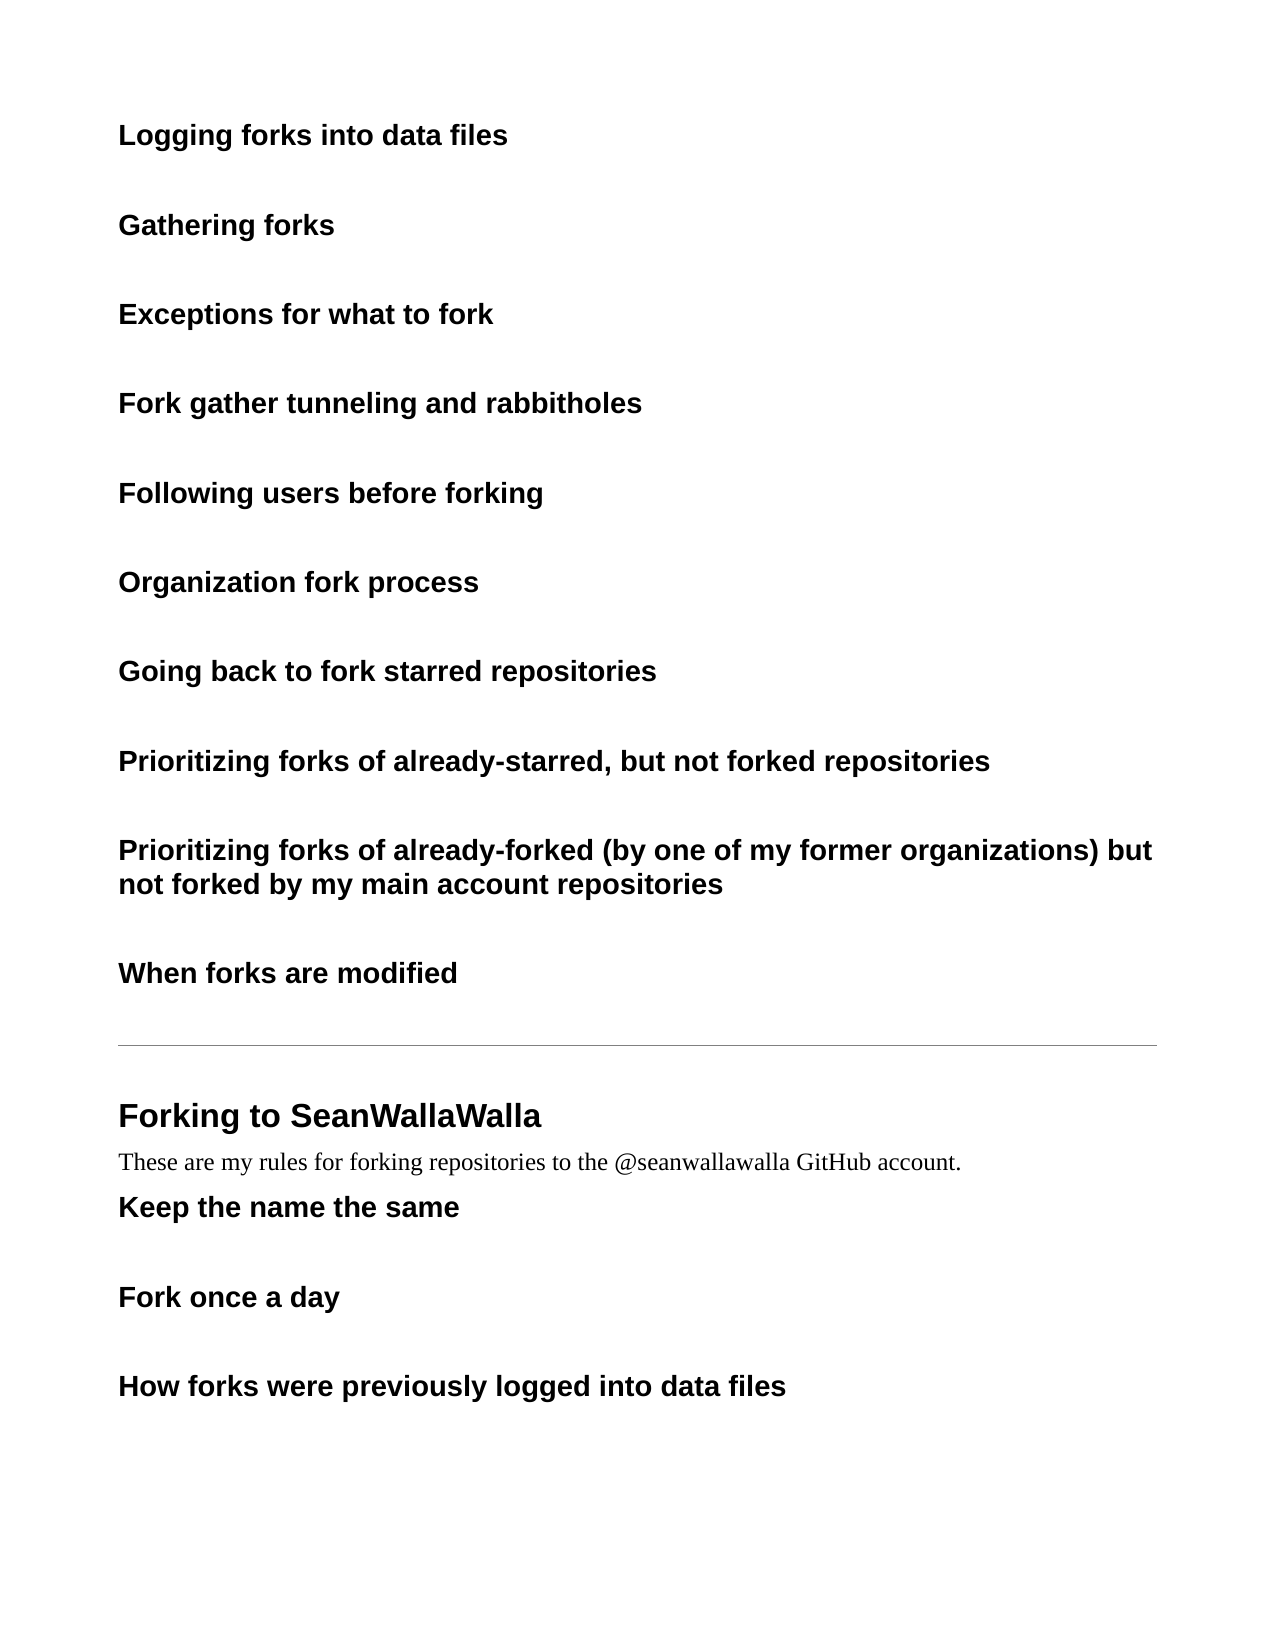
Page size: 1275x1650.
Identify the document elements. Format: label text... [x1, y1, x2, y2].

subtitle Fork once a day [118, 1279, 1157, 1313]
subtitle Gathering forks [118, 207, 1157, 241]
text These are my rules for forking repositories to the @seanwallawalla GitHub account. [118, 1147, 1157, 1176]
subtitle When forks are modified [118, 956, 1157, 989]
subtitle Organization fork process [118, 565, 1157, 598]
subtitle How forks were previously logged into data files [118, 1369, 1157, 1402]
subtitle Logging forks into data files [118, 118, 1157, 152]
subtitle Exceptions for what to fork [118, 297, 1157, 330]
subtitle Prioritizing forks of already-starred, but not forked repositories [118, 744, 1157, 777]
subtitle Forking to SeanWallaWalla [118, 1096, 1157, 1134]
subtitle Prioritizing forks of already-forked (by one of my former organizations) but not forked by my main account repositories [118, 833, 1157, 900]
subtitle Going back to fork starred repositories [118, 654, 1157, 688]
subtitle Keep the name the same [118, 1190, 1157, 1224]
subtitle Following users before forking [118, 476, 1157, 509]
subtitle Fork gather tunneling and rabbitholes [118, 386, 1157, 420]
